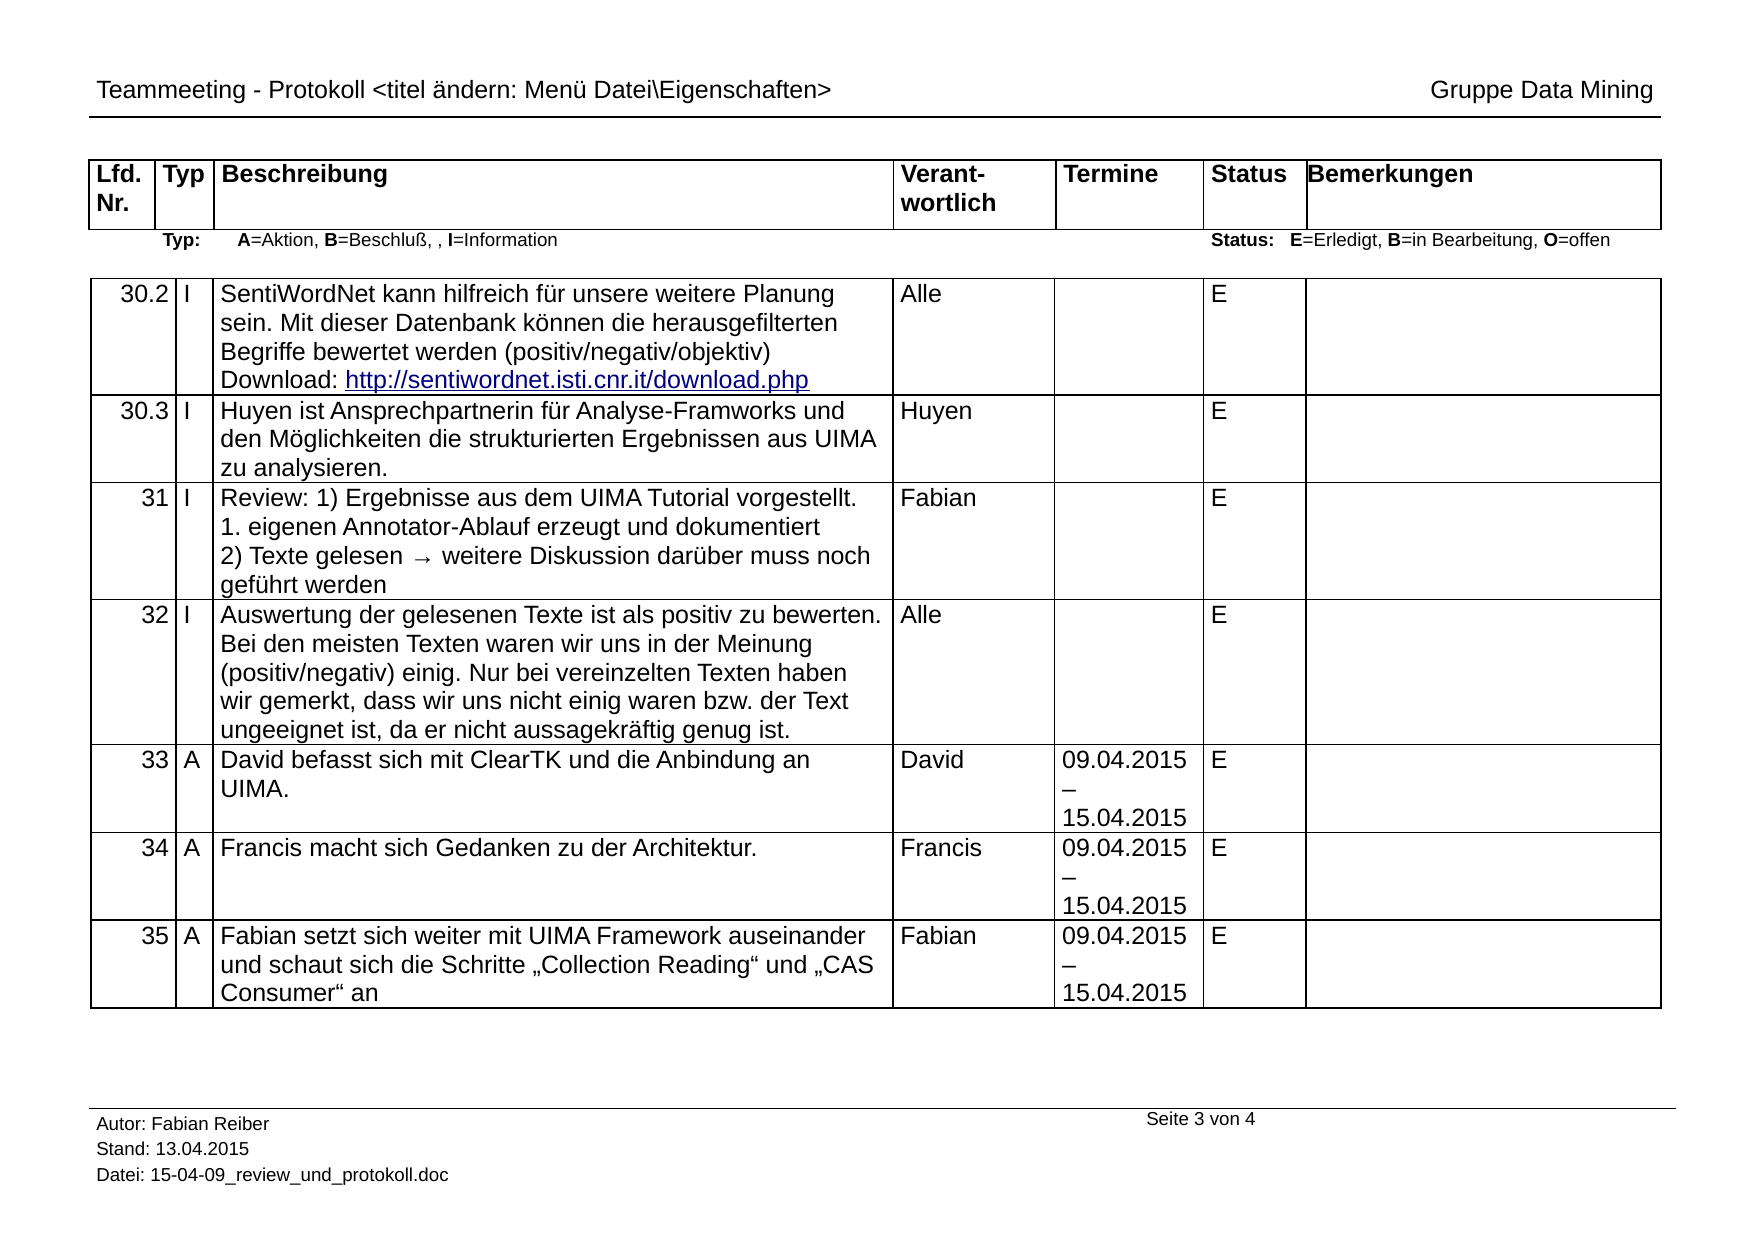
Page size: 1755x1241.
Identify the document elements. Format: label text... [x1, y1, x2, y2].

table_cell Auswertung der gelesenen Texte ist als positiv zu bewerten. Bei den meisten Texten waren wir uns in der Meinung (positiv/negativ) einig. Nur bei vereinzelten Texten haben wir gemerkt, dass wir uns nicht einig waren bzw. der Text ungeeignet ist, da er nicht aussagekräftig genug ist. [214, 600, 892, 744]
table_cell E [1204, 833, 1305, 919]
table_cell I [177, 600, 212, 744]
table_cell Fabian setzt sich weiter mit UIMA Framework auseinander und schaut sich die Schritte „Collection Reading“ und „CAS Consumer“ an [214, 921, 892, 1007]
table_cell [1307, 483, 1660, 598]
table_cell Francis macht sich Gedanken zu der Architektur. [214, 833, 892, 919]
table_cell Fabian [894, 921, 1054, 1007]
table_cell Huyen [894, 396, 1054, 482]
table_cell E [1204, 279, 1305, 394]
table_cell David befasst sich mit ClearTK und die Anbindung an UIMA. [214, 745, 892, 832]
table_cell 09.04.2015 – 15.04.2015 [1055, 833, 1203, 919]
table_cell [1307, 833, 1660, 919]
table_cell Francis [894, 833, 1054, 919]
table_cell E [1204, 396, 1305, 482]
table_cell [1055, 279, 1203, 394]
table_cell A [177, 833, 212, 919]
table_cell [1307, 396, 1660, 482]
table_cell Fabian [894, 483, 1054, 598]
table_cell A [177, 921, 212, 1007]
table_cell David [894, 745, 1054, 832]
table_cell 09.04.2015 – 15.04.2015 [1055, 745, 1203, 832]
table_cell A [177, 745, 212, 832]
table_cell E [1204, 483, 1305, 598]
table_cell [1307, 600, 1660, 744]
table_cell Review: 1) Ergebnisse aus dem UIMA Tutorial vorgestellt. 1. eigenen Annotator-Ablauf erzeugt und dokumentiert 2) Texte gelesen → weitere Diskussion darüber muss noch geführt werden [214, 483, 892, 598]
table_cell 30.2 [92, 279, 175, 394]
table_cell 35 [92, 921, 175, 1007]
table_cell [1055, 600, 1203, 744]
table_cell [1055, 483, 1203, 598]
table_cell [1307, 745, 1660, 832]
table_cell I [177, 396, 212, 482]
table_cell E [1204, 745, 1305, 832]
table_cell 30.3 [92, 396, 175, 482]
table_cell 09.04.2015 – 15.04.2015 [1055, 921, 1203, 1007]
table_cell 33 [92, 745, 175, 832]
table_cell 32 [92, 600, 175, 744]
table_cell Alle [894, 279, 1054, 394]
table_cell SentiWordNet kann hilfreich für unsere weitere Planung sein. Mit dieser Datenbank können die herausgefilterten Begriffe bewertet werden (positiv/negativ/objektiv) Download: http://sentiwordnet.isti.cnr.it/download.php [214, 279, 892, 394]
table_cell E [1204, 600, 1305, 744]
table_cell Alle [894, 600, 1054, 744]
table_cell I [177, 483, 212, 598]
table_cell 31 [92, 483, 175, 598]
table_cell I [177, 279, 212, 394]
table_cell 34 [92, 833, 175, 919]
table_cell E [1204, 921, 1305, 1007]
table_cell [1055, 396, 1203, 482]
table_cell [1307, 921, 1660, 1007]
table_cell Huyen ist Ansprechpartnerin für Analyse-Framworks und den Möglichkeiten die strukturierten Ergebnissen aus UIMA zu analysieren. [214, 396, 892, 482]
table_cell [1307, 279, 1660, 394]
